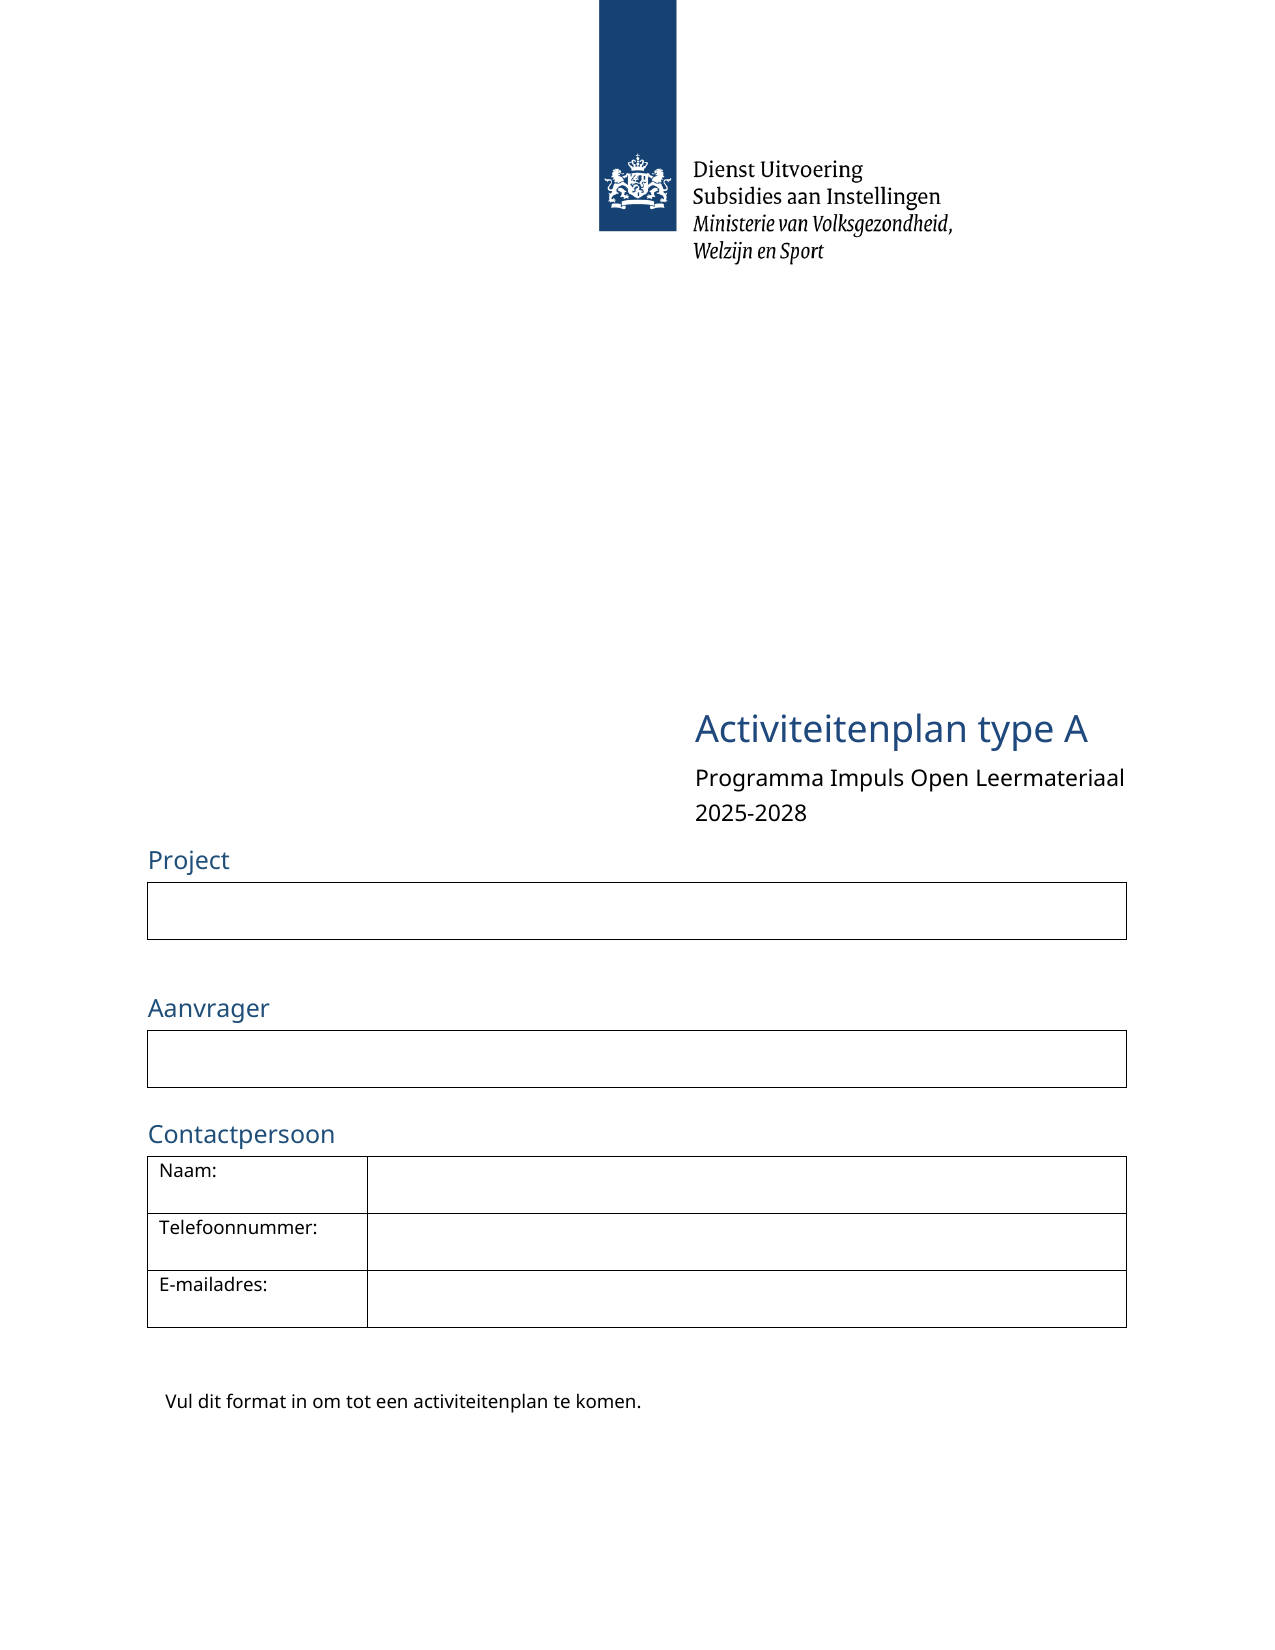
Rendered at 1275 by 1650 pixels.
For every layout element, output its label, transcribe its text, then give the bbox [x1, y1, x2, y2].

table_cell E-mailadres: [148, 1271, 367, 1327]
subtitle Aanvrager [148, 990, 1127, 1024]
text Activiteitenplan type A [695, 703, 1126, 754]
subtitle Contactpersoon [148, 1117, 1127, 1151]
table_header [148, 1031, 1126, 1087]
text Vul dit format in om tot een activiteitenplan te komen. [165, 1388, 1110, 1414]
subtitle Project [148, 842, 1127, 877]
table_header Naam: [148, 1157, 367, 1213]
table_cell Telefoonnummer: [148, 1214, 367, 1270]
table_header [368, 1157, 1126, 1213]
text Programma Impuls Open Leermateriaal 2025-2028 [695, 761, 1126, 829]
table_cell [368, 1214, 1126, 1270]
table_cell [368, 1271, 1126, 1327]
table_header [148, 883, 1126, 939]
